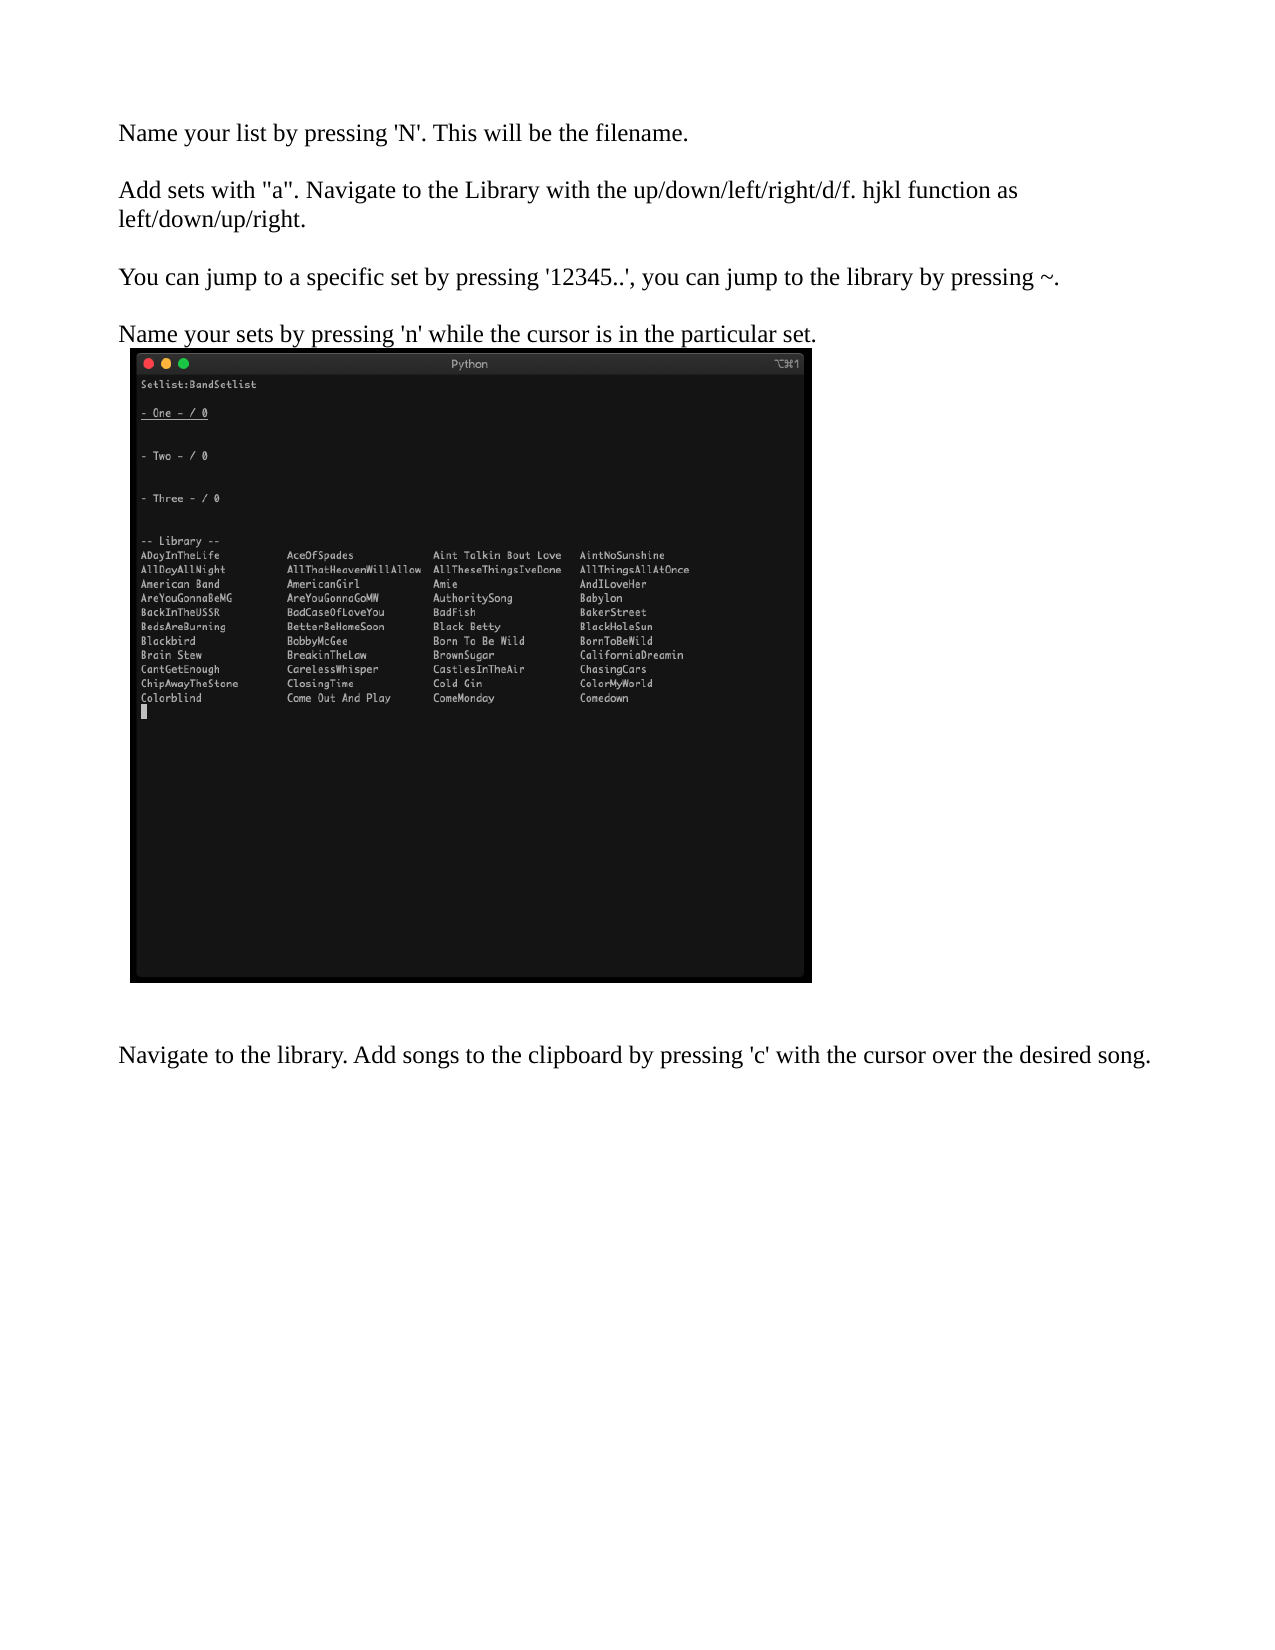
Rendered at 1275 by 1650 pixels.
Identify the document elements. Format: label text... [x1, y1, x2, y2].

text Add sets with "a". Navigate to the Library with the up/down/left/right/d/f. hjkl function as left/down/up/right. [118, 176, 1157, 233]
text Name your sets by pressing 'n' while the cursor is in the particular set. [118, 319, 1157, 348]
text You can jump to a specific set by pressing '12345..', you can jump to the library by pressing ~. [118, 262, 1157, 291]
text Navigate to the library. Add songs to the clipboard by pressing 'c' with the cursor over the desired song. [118, 1040, 1157, 1069]
text Name your list by pressing 'N'. This will be the filename. [118, 118, 1157, 147]
picture [130, 348, 812, 983]
